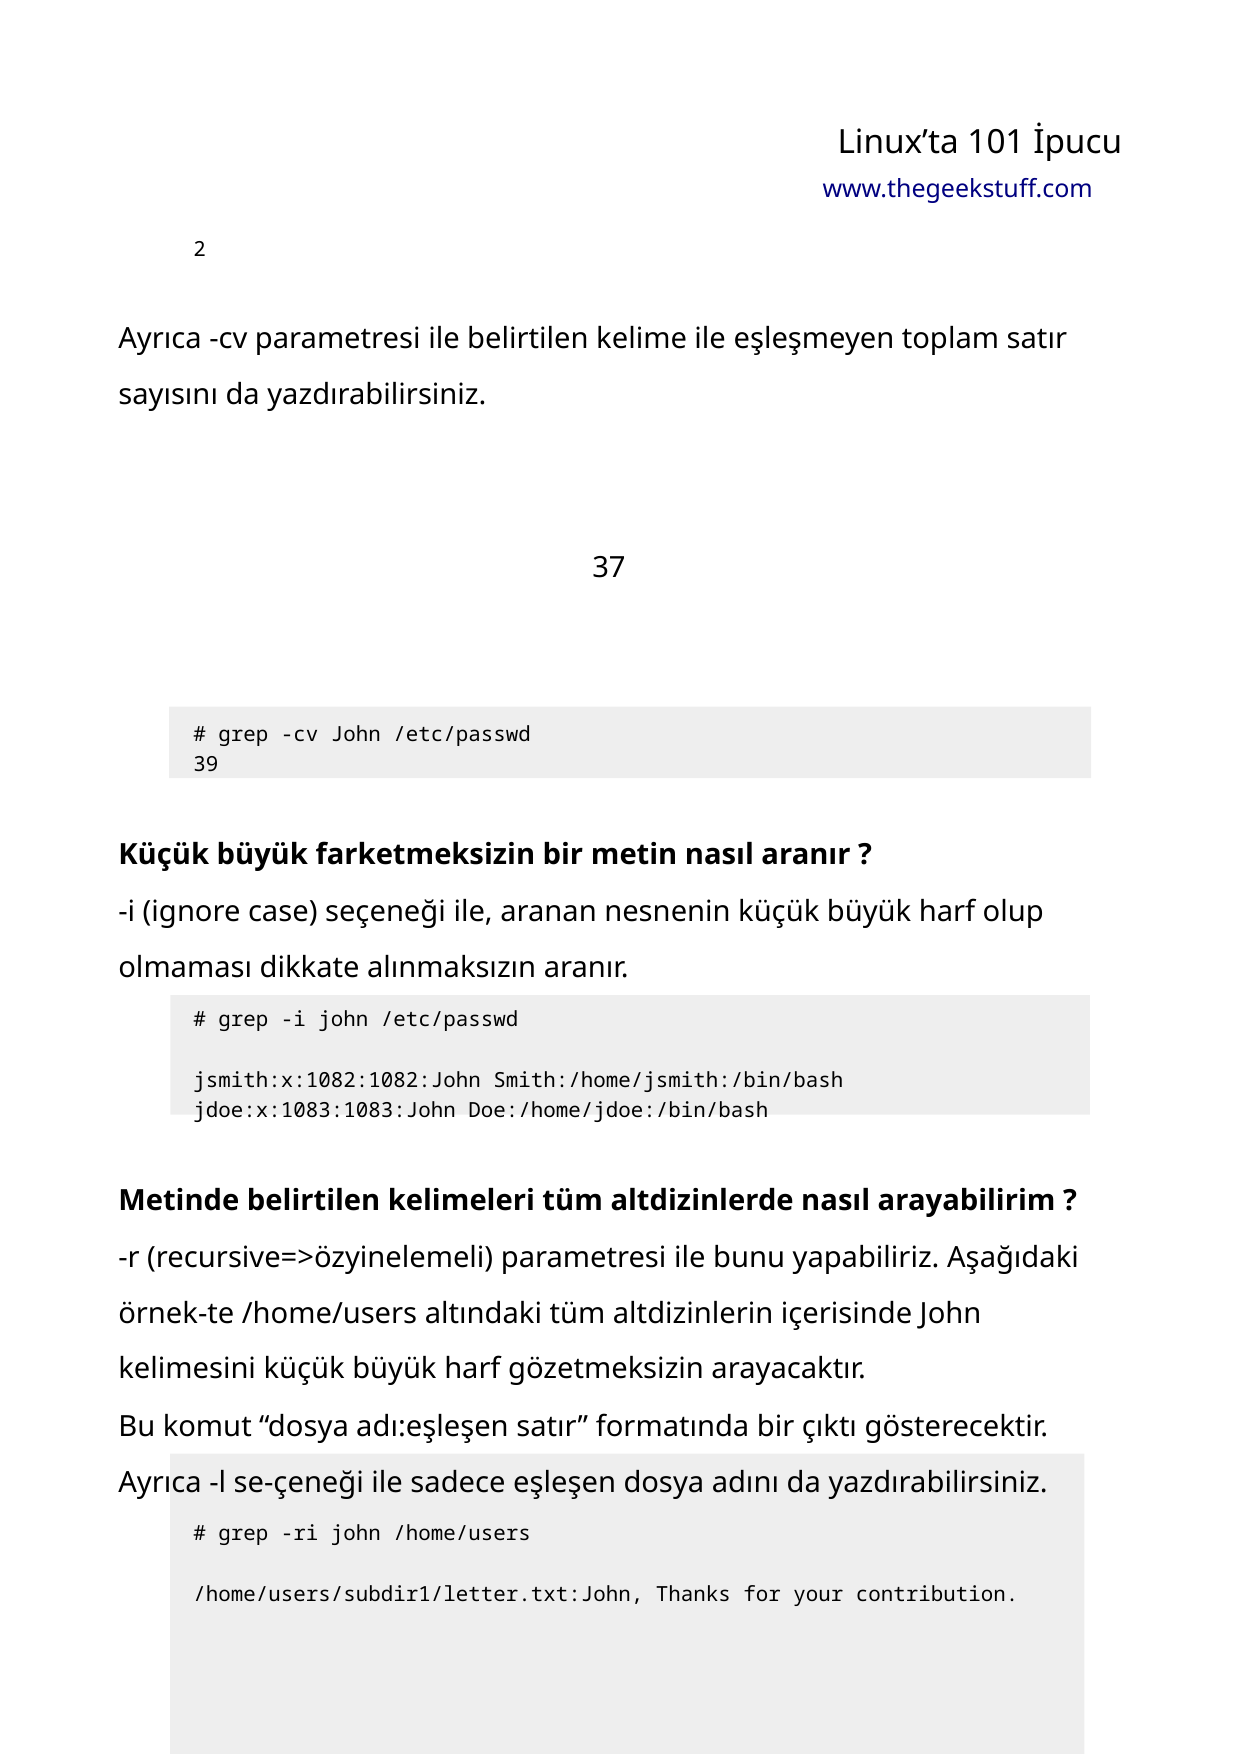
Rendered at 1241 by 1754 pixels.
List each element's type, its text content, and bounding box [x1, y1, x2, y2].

text 24 [118, 546, 1099, 586]
text jdoe:x:1083:1083:John Doe:/home/jdoe:/bin/bash [118, 1095, 1099, 1124]
text # grep -ri john /home/users [118, 1518, 170, 1547]
text Bu komut “dosya adı:eşleşen satır” formatında bir çıktı gösterecektir. Ayrıca -l se-çeneği ile sadece eşleşen dosya adını da yazdırabilirsiniz. [118, 1405, 1099, 1501]
text 39 [1092, 749, 1099, 778]
text 2 [118, 234, 1099, 262]
text Metinde belirtilen kelimeleri tüm altdizinlerde nasıl arayabilirim ? [118, 1179, 1099, 1219]
text 39 [118, 749, 169, 778]
text -r (recursive=>özyinelemeli) parametresi ile bunu yapabiliriz. Aşağıdaki örnek-te /home/users altındaki tüm altdizinlerin içerisinde John kelimesini küçük büyük harf gözetmeksizin arayacaktır. [118, 1237, 1099, 1387]
text -i (ignore case) seçeneği ile, aranan nesnenin küçük büyük harf olup olmaması dikkate alınmaksızın aranır. [118, 891, 1099, 986]
text Ayrıca -cv parametresi ile belirtilen kelime ile eşleşmeyen toplam satır sayısını da yazdırabilirsiniz. [118, 318, 1099, 413]
text # grep -i john /etc/passwd [118, 1004, 170, 1032]
text # grep -cv John /etc/passwd [118, 719, 169, 747]
text Küçük büyük farketmeksizin bir metin nasıl aranır ? [118, 833, 1099, 873]
